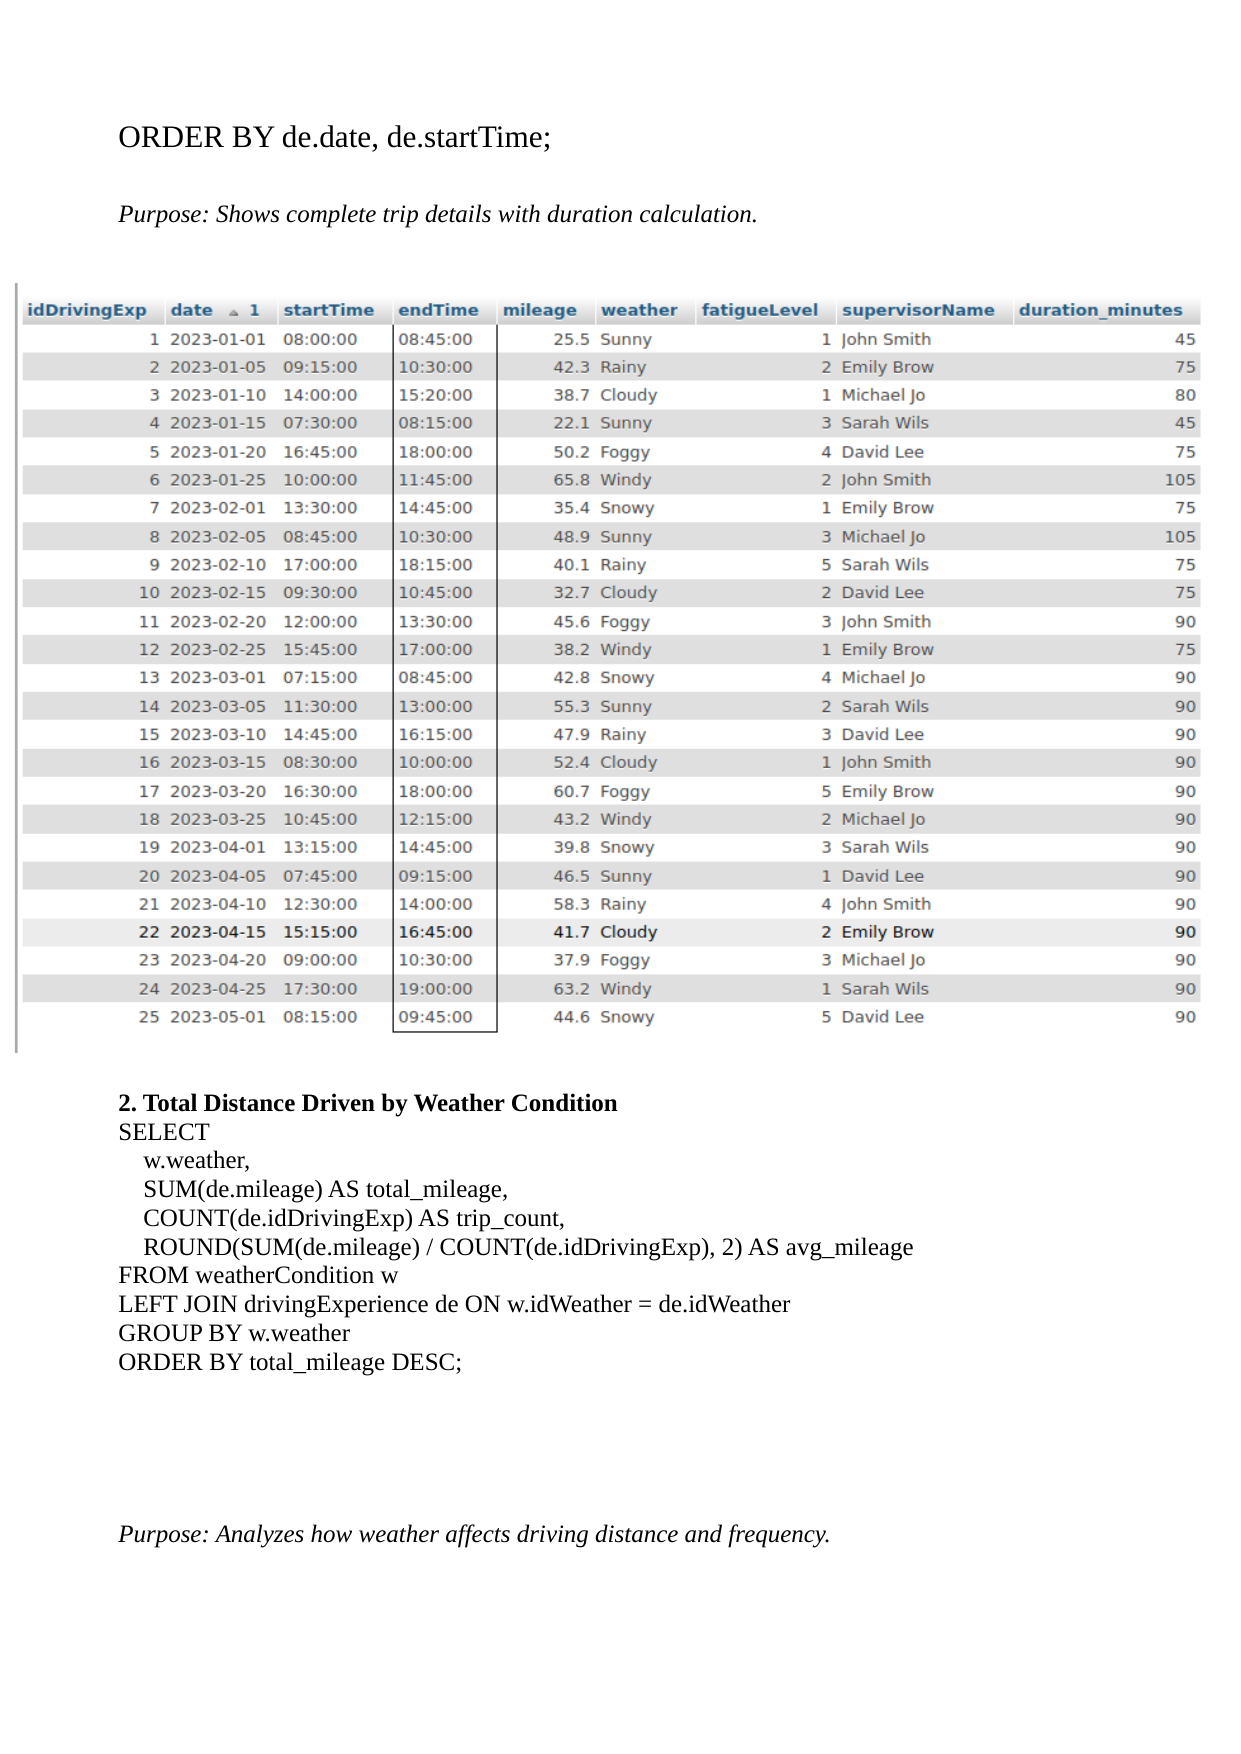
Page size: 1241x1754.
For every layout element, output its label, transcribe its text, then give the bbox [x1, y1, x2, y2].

text FROM weatherCondition w [118, 1261, 1122, 1289]
text w.weather, [118, 1146, 1122, 1174]
text LEFT JOIN drivingExperience de ON w.idWeather = de.idWeather [118, 1289, 1122, 1318]
text Purpose: Analyzes how weather affects driving distance and frequency. [118, 1519, 1122, 1548]
picture [14, 283, 1226, 1053]
text ORDER BY total_mileage DESC; [118, 1347, 1122, 1404]
text SELECT [118, 1117, 1122, 1146]
text ROUND(SUM(de.mileage) / COUNT(de.idDrivingExp), 2) AS avg_mileage [118, 1232, 1122, 1261]
text GROUP BY w.weather [118, 1318, 1122, 1347]
text SUM(de.mileage) AS total_mileage, [118, 1174, 1122, 1203]
text 2. Total Distance Driven by Weather Condition [118, 1053, 1122, 1117]
text COUNT(de.idDrivingExp) AS trip_count, [118, 1203, 1122, 1232]
text ORDER BY de.date, de.startTime; Purpose: Shows complete trip details with duration calculation. [118, 118, 1122, 228]
